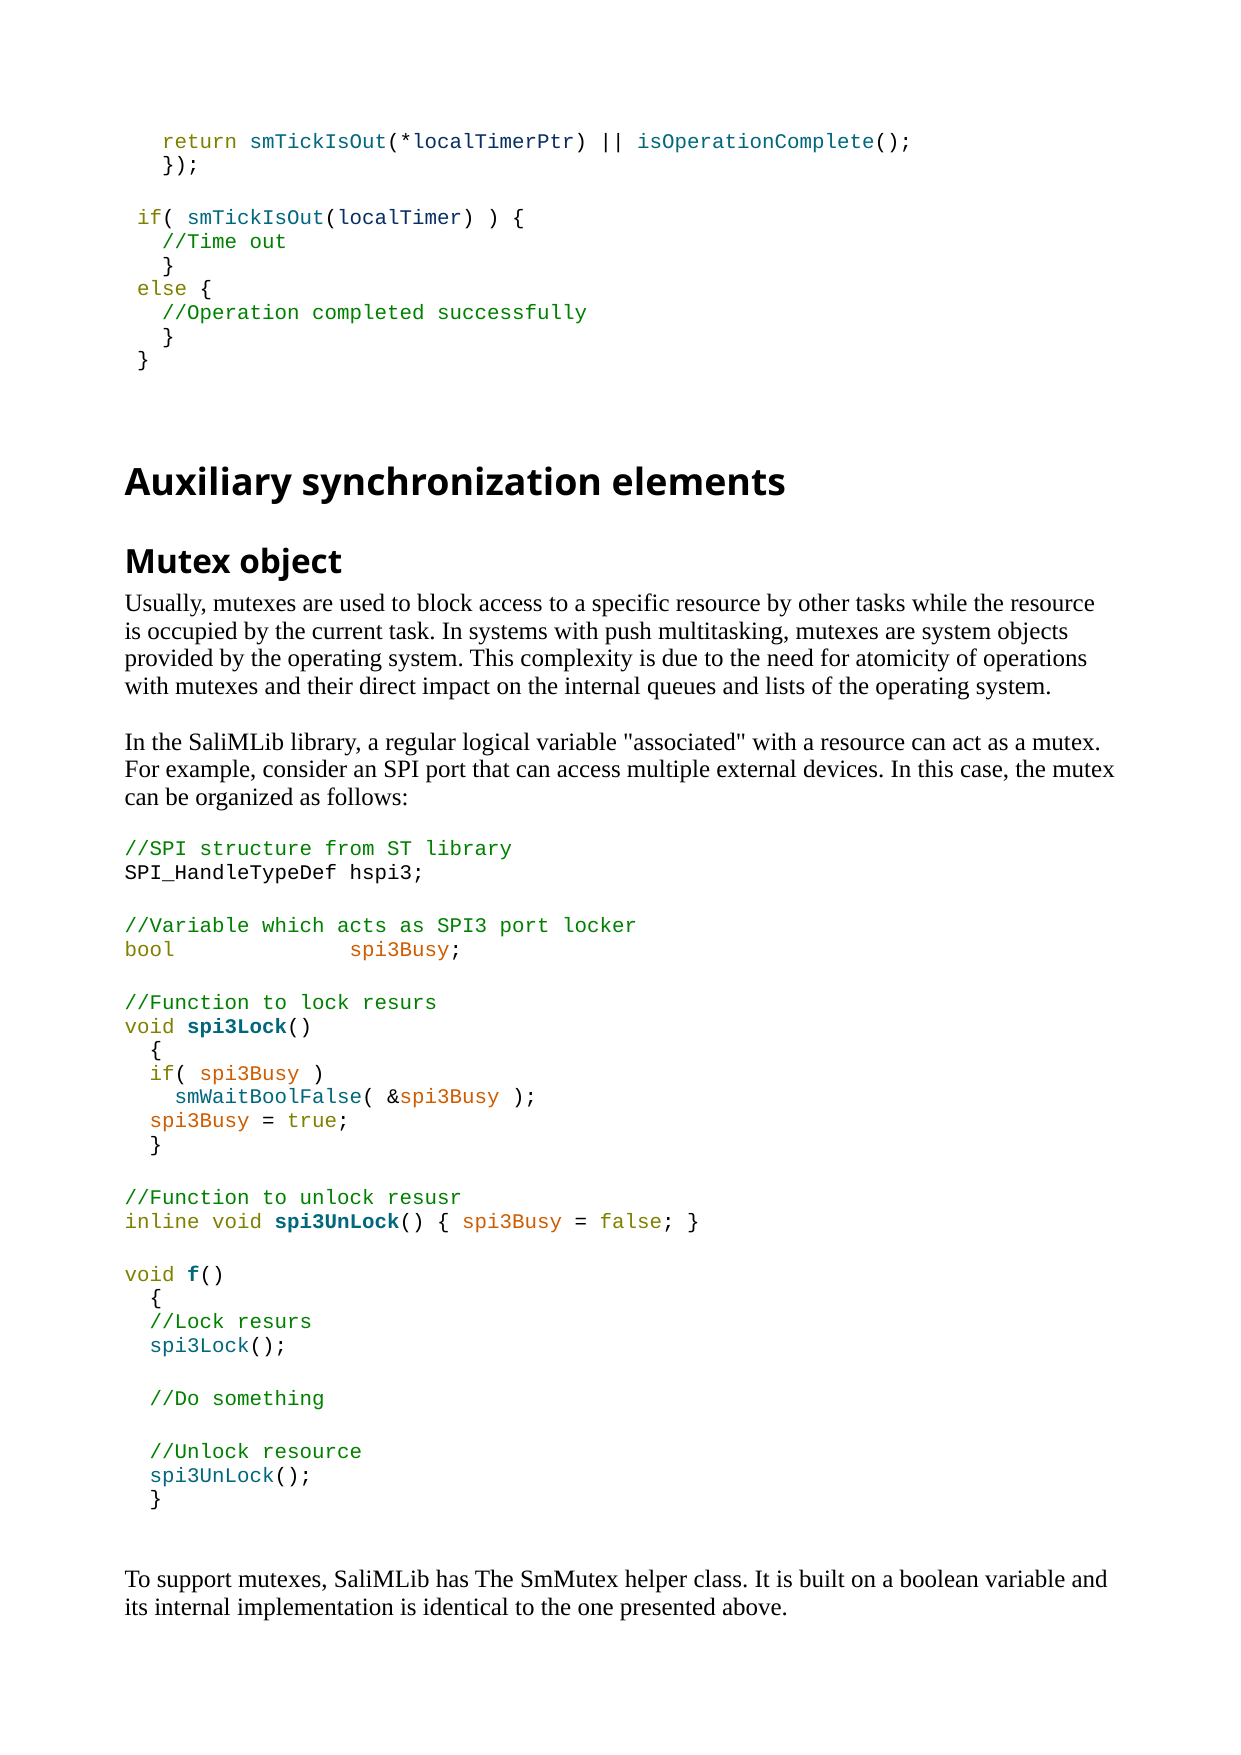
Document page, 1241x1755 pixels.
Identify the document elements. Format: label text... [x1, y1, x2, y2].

text //Do something [118, 1382, 1122, 1411]
text } [118, 326, 1122, 349]
subtitle Mutex object [118, 531, 1122, 583]
text else { [118, 278, 1122, 302]
text //Variable which acts as SPI3 port locker [118, 909, 1122, 939]
text inline void spi3UnLock() { spi3Busy = false; } [118, 1211, 1122, 1234]
text { [118, 1287, 1122, 1311]
text //SPI structure from ST library [118, 838, 1122, 862]
text void f() [118, 1257, 1122, 1287]
text }); [118, 154, 1122, 178]
text //Time out [118, 231, 1122, 255]
text } [118, 349, 1122, 373]
text spi3UnLock(); [118, 1464, 1122, 1488]
text } [118, 255, 1122, 278]
text if( spi3Busy ) [118, 1063, 1122, 1087]
text void spi3Lock() [118, 1016, 1122, 1039]
text //Function to lock resurs [118, 986, 1122, 1016]
text } [118, 1134, 1122, 1157]
text } [118, 1488, 1122, 1512]
text smWaitBoolFalse( &spi3Busy ); [118, 1087, 1122, 1110]
text For example, consider an SPI port that can access multiple external devices. In this case, the mutex can be organized as follows: [118, 755, 1122, 811]
text In the SaliMLib library, a regular logical variable "associated" with a resource can act as a mutex. [118, 728, 1122, 755]
text bool spi3Busy; [118, 939, 1122, 962]
text return smTickIsOut(*localTimerPtr) || isOperationComplete(); [118, 124, 1122, 154]
text if( smTickIsOut(localTimer) ) { [118, 201, 1122, 231]
text SPI_HandleTypeDef hspi3; [118, 862, 1122, 886]
text spi3Busy = true; [118, 1110, 1122, 1134]
text //Unlock resource [118, 1435, 1122, 1464]
text Usually, mutexes are used to block access to a specific resource by other tasks while the resource is occupied by the current task. In systems with push multitasking, mutexes are system objects provided by the operating system. This complexity is due to the need for atomicity of operations with mutexes and their direct impact on the internal queues and lists of the operating system. [118, 583, 1122, 700]
text //Lock resurs [118, 1311, 1122, 1335]
text //Function to unlock resusr [118, 1181, 1122, 1211]
text To support mutexes, SaliMLib has The SmMutex helper class. It is built on a boolean variable and its internal implementation is identical to the one presented above. [118, 1565, 1122, 1627]
text { [118, 1039, 1122, 1063]
text //Operation completed successfully [118, 302, 1122, 326]
text spi3Lock(); [118, 1335, 1122, 1358]
subtitle Auxiliary synchronization elements [118, 449, 1122, 506]
